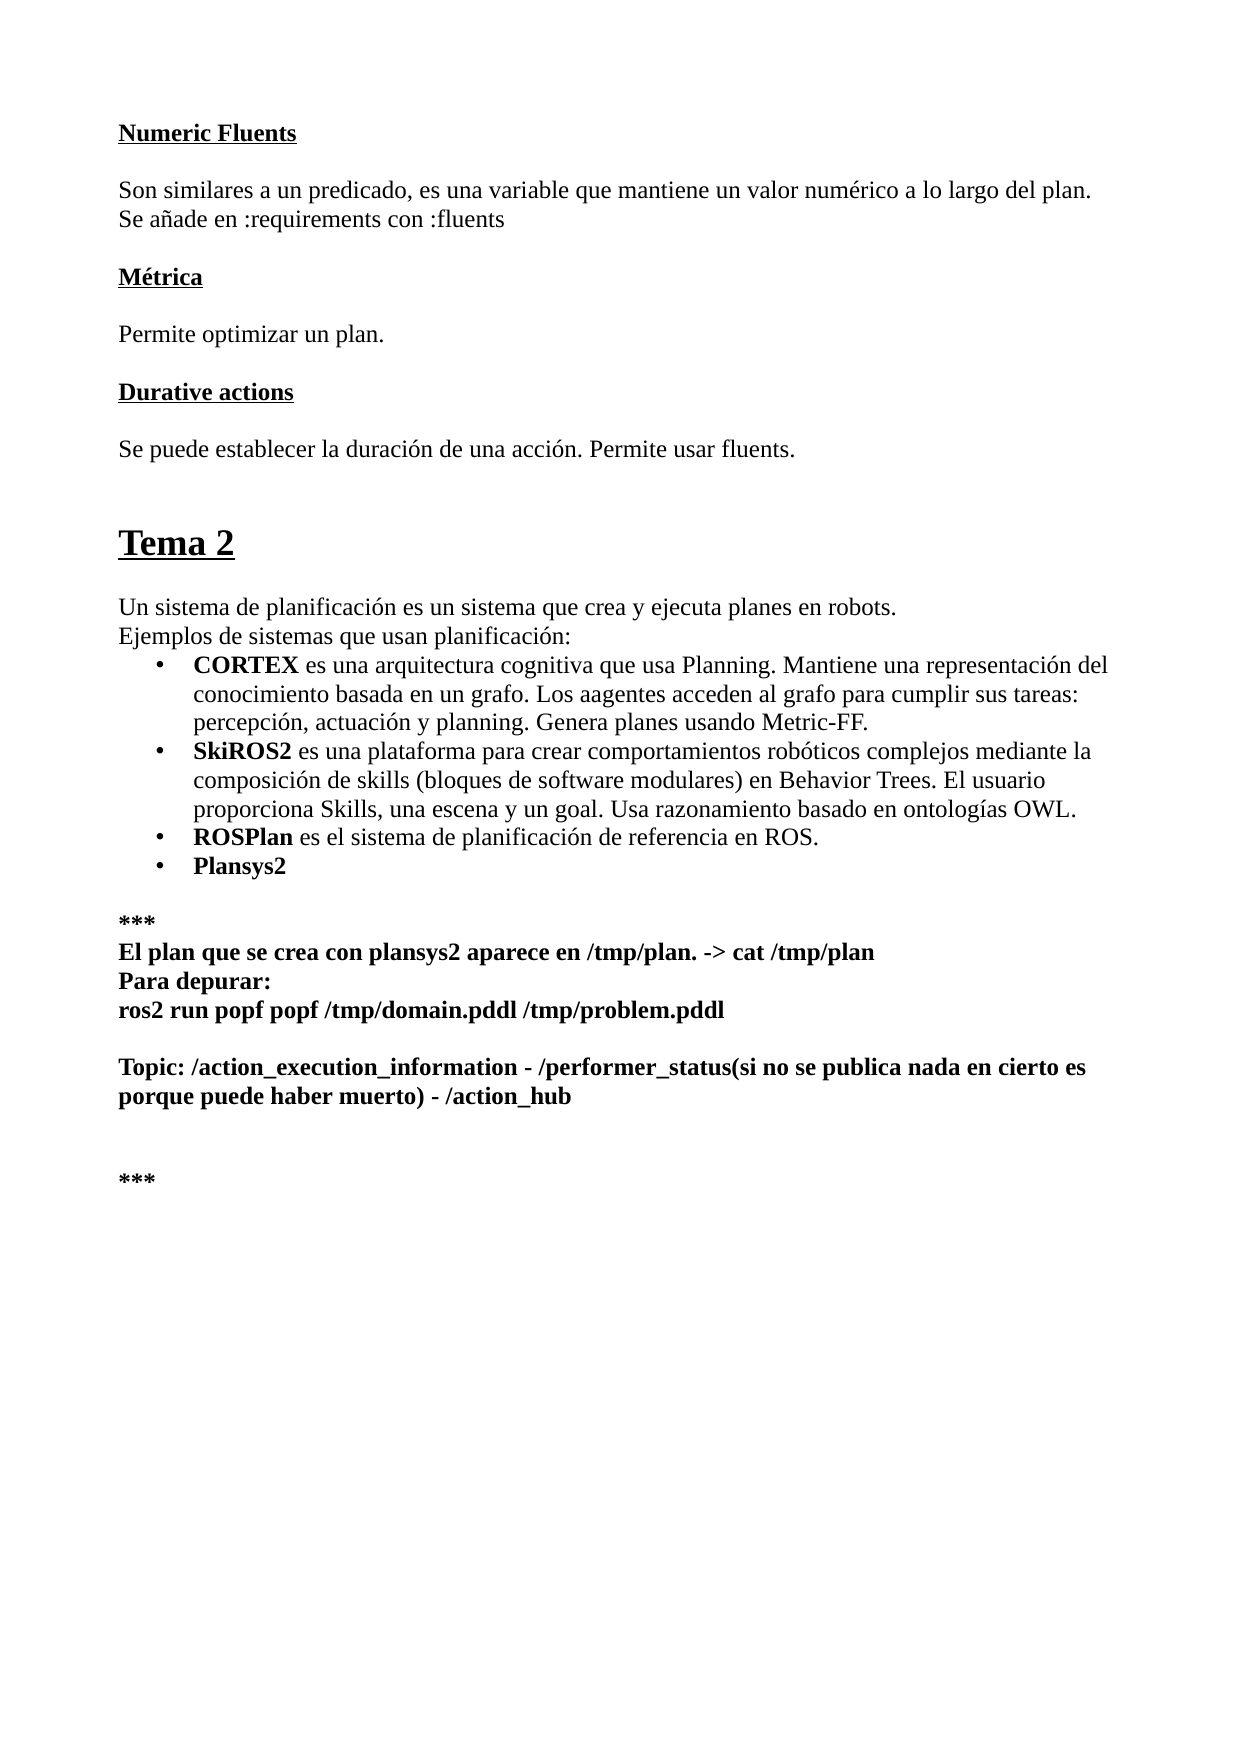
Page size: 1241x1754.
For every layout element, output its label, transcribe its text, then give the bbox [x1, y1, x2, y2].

text Tema 2 [118, 521, 1122, 564]
text Un sistema de planificación es un sistema que crea y ejecuta planes en robots. [118, 592, 1122, 621]
text Topic: /action_execution_information - /performer_status(si no se publica nada en cierto es porque puede haber muerto) - /action_hub [118, 1052, 1122, 1110]
text Para depurar: [118, 966, 1122, 995]
text Se puede establecer la duración de una acción. Permite usar fluents. [118, 434, 1122, 463]
text Durative actions [118, 377, 1122, 406]
list ROSPlan es el sistema de planificación de referencia en ROS. [156, 822, 1122, 851]
list SkiROS2 es una plataforma para crear comportamientos robóticos complejos mediante la composición de skills (bloques de software modulares) en Behavior Trees. El usuario proporciona Skills, una escena y un goal. Usa razonamiento basado en ontologías OWL. [156, 736, 1122, 822]
text El plan que se crea con plansys2 aparece en /tmp/plan. -> cat /tmp/plan [118, 937, 1122, 966]
text Son similares a un predicado, es una variable que mantiene un valor numérico a lo largo del plan. Se añade en :requirements con :fluents [118, 176, 1122, 233]
text Ejemplos de sistemas que usan planificación: [118, 621, 1122, 650]
text Métrica [118, 262, 1122, 291]
text *** [118, 1167, 1122, 1196]
list Plansys2 [156, 851, 1122, 880]
text ros2 run popf popf /tmp/domain.pddl /tmp/problem.pddl [118, 995, 1122, 1024]
list CORTEX es una arquitectura cognitiva que usa Planning. Mantiene una representación del conocimiento basada en un grafo. Los aagentes acceden al grafo para cumplir sus tareas: percepción, actuación y planning. Genera planes usando Metric-FF. [156, 650, 1122, 736]
text Numeric Fluents [118, 118, 1122, 147]
text *** [118, 909, 1122, 937]
text Permite optimizar un plan. [118, 319, 1122, 348]
